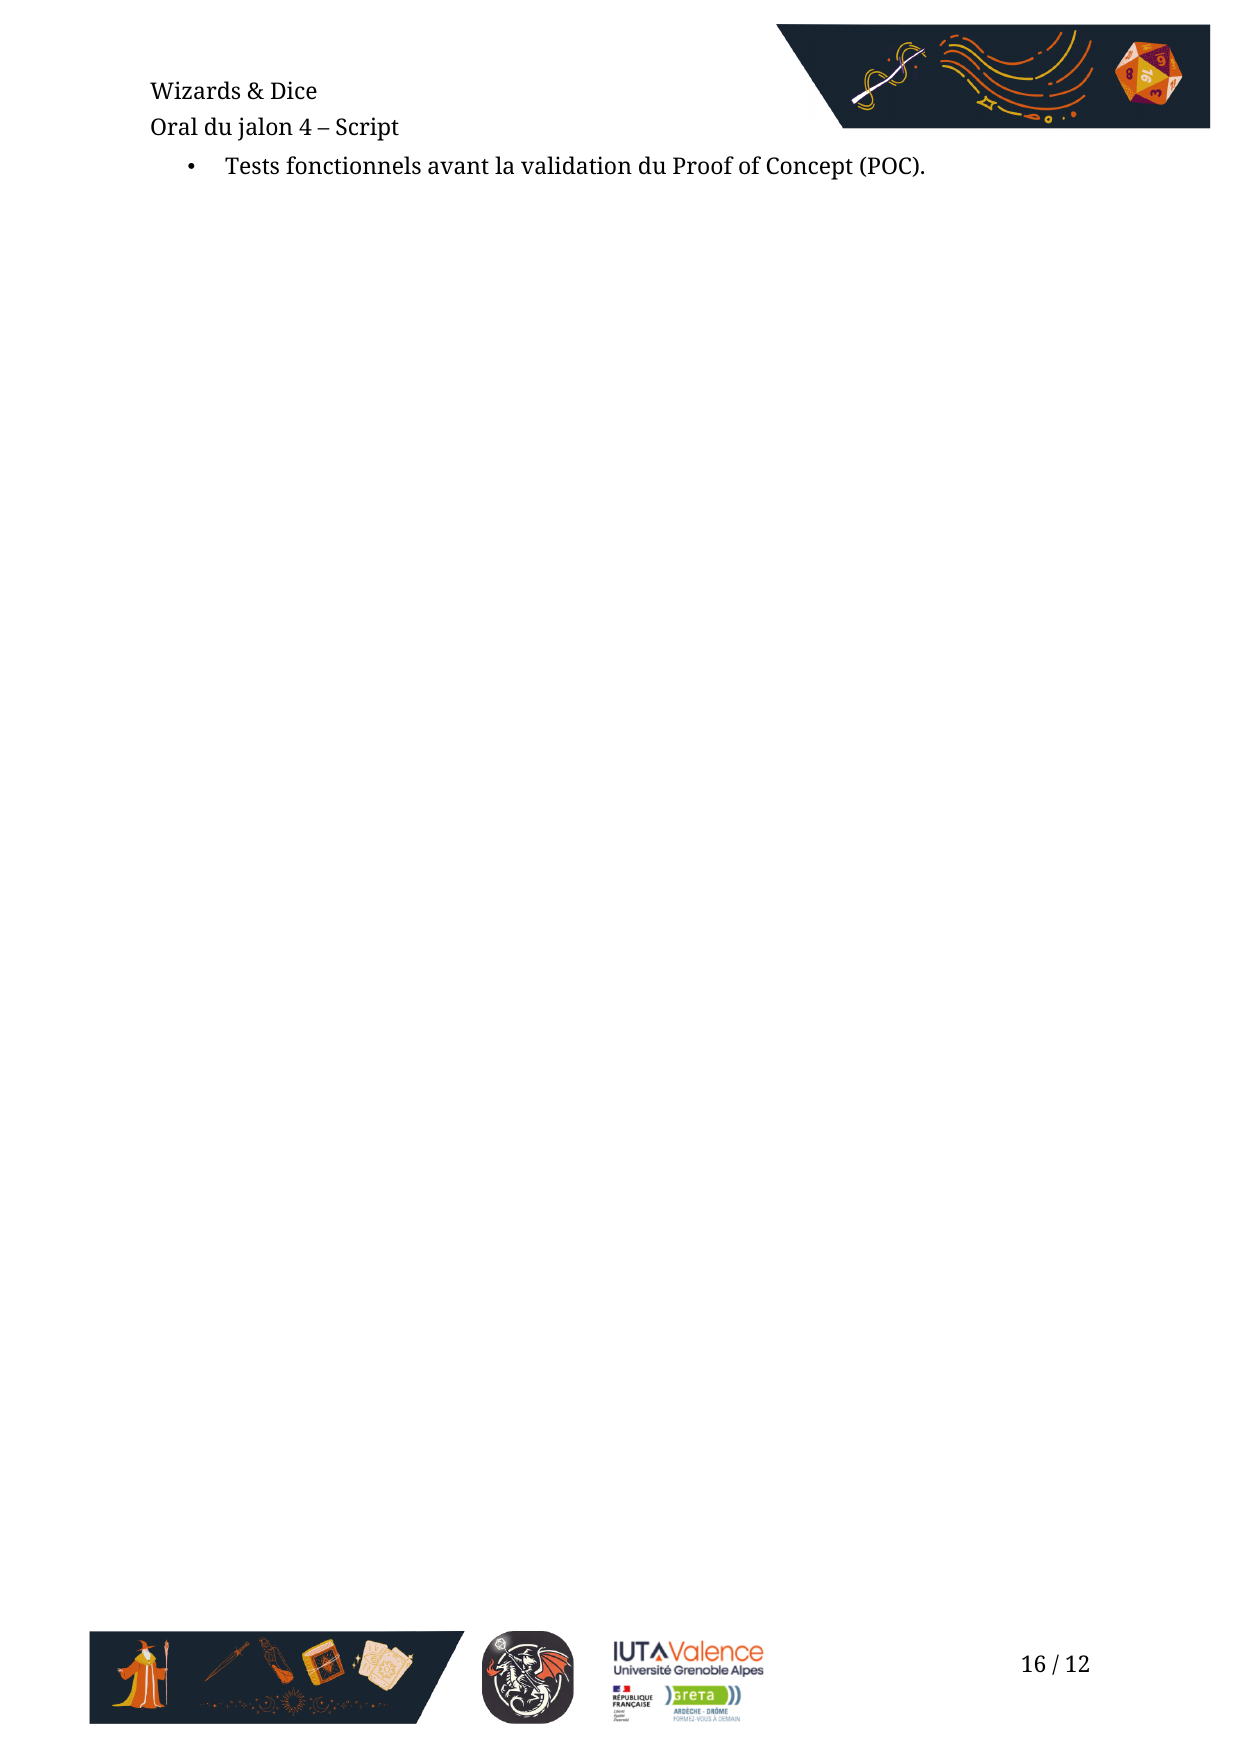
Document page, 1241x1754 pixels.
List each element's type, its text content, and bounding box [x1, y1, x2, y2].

picture [81, 1620, 788, 1733]
list Tests fonctionnels avant la validation du Proof of Concept (POC). [187, 150, 1090, 181]
picture [771, 21, 1218, 131]
